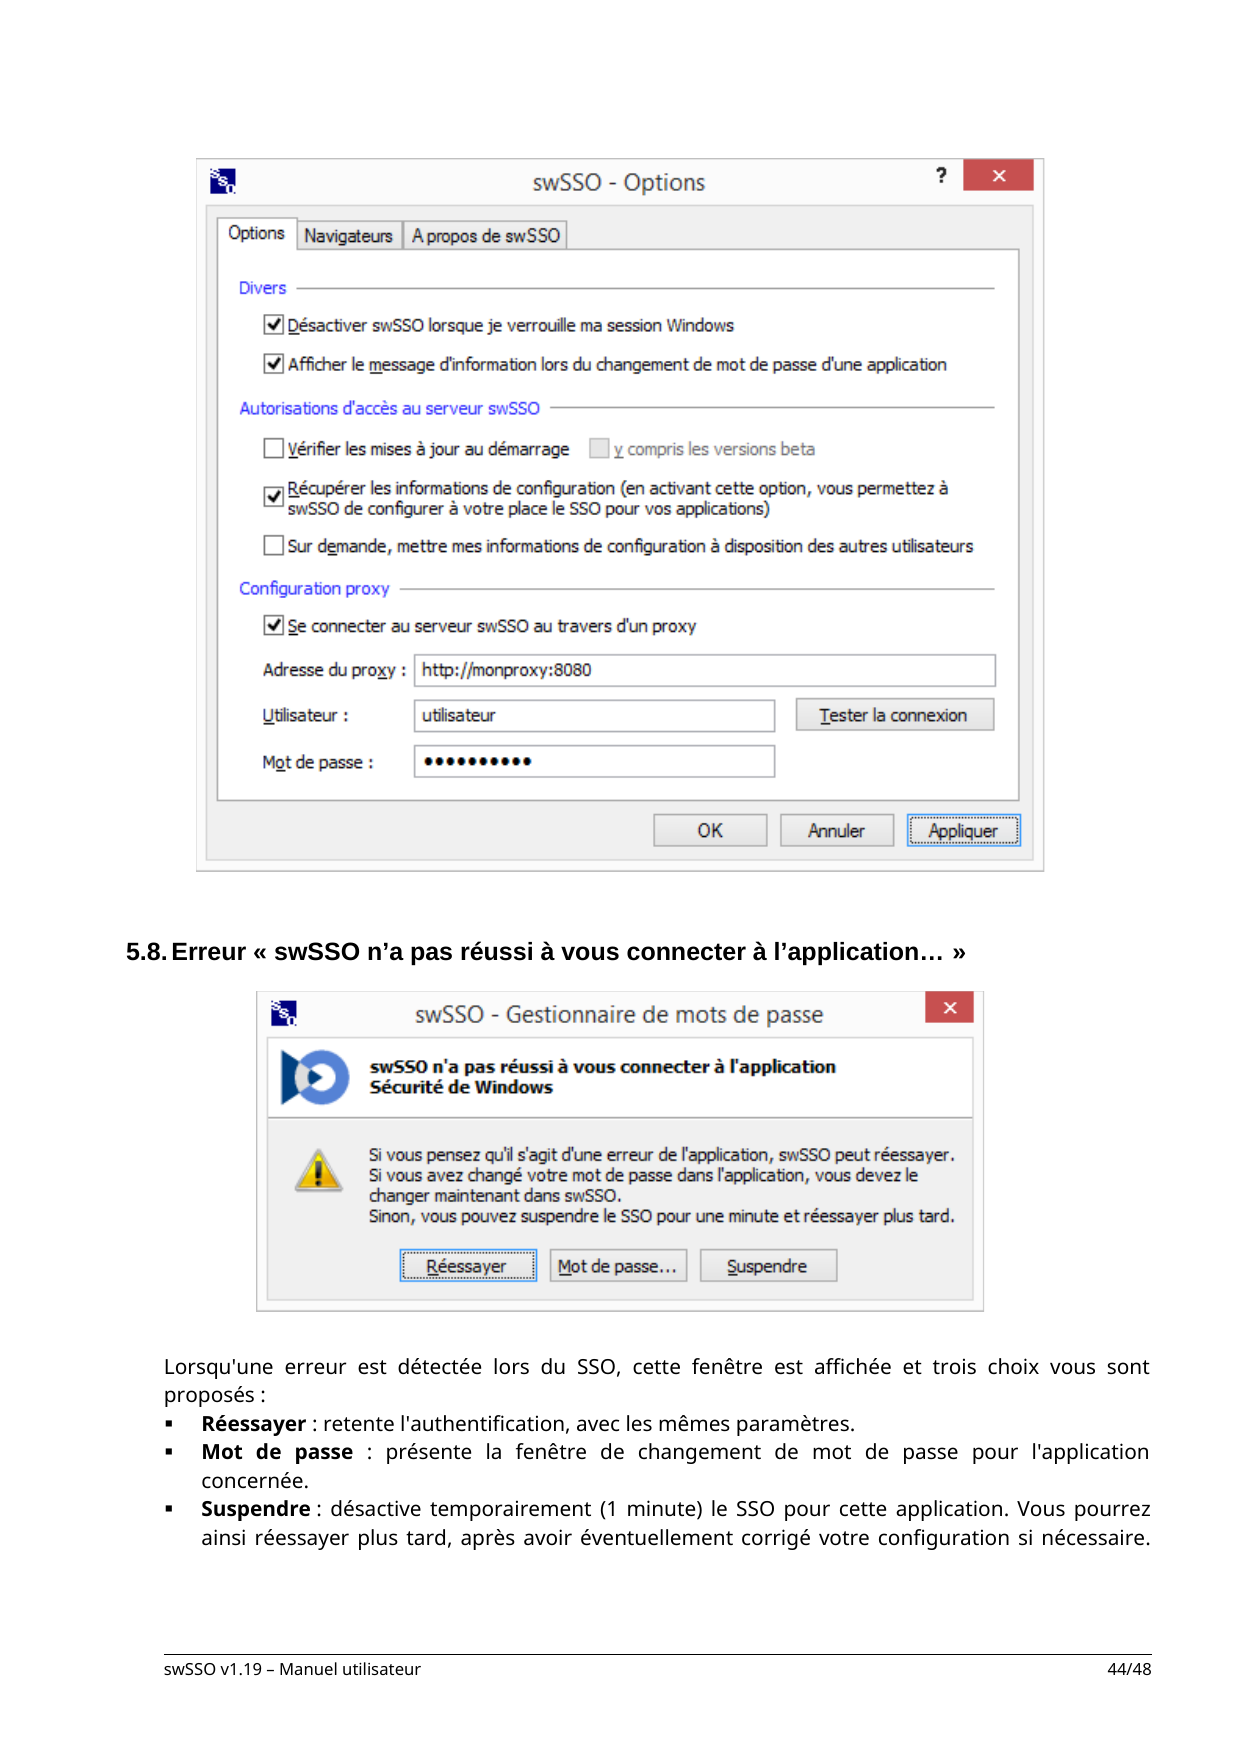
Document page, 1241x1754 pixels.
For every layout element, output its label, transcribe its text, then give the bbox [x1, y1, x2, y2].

picture [256, 991, 985, 1312]
list Réessayer : retente l'authentification, avec les mêmes paramètres. [164, 1409, 1152, 1437]
picture [196, 158, 1045, 872]
text Lorsqu'une erreur est détectée lors du SSO, cette fenêtre est affichée et trois choix vous sont proposés : [164, 1352, 1152, 1409]
list Suspendre : désactive temporairement (1 minute) le SSO pour cette application. Vous pourrez ainsi réessayer plus tard, après avoir éventuellement corrigé votre configuration si nécessaire. [164, 1494, 1152, 1551]
list Mot de passe : présente la fenêtre de changement de mot de passe pour l'application concernée. [164, 1437, 1152, 1494]
subtitle Erreur « swSSO n’a pas réussi à vous connecter à l’application… » [126, 937, 1152, 966]
